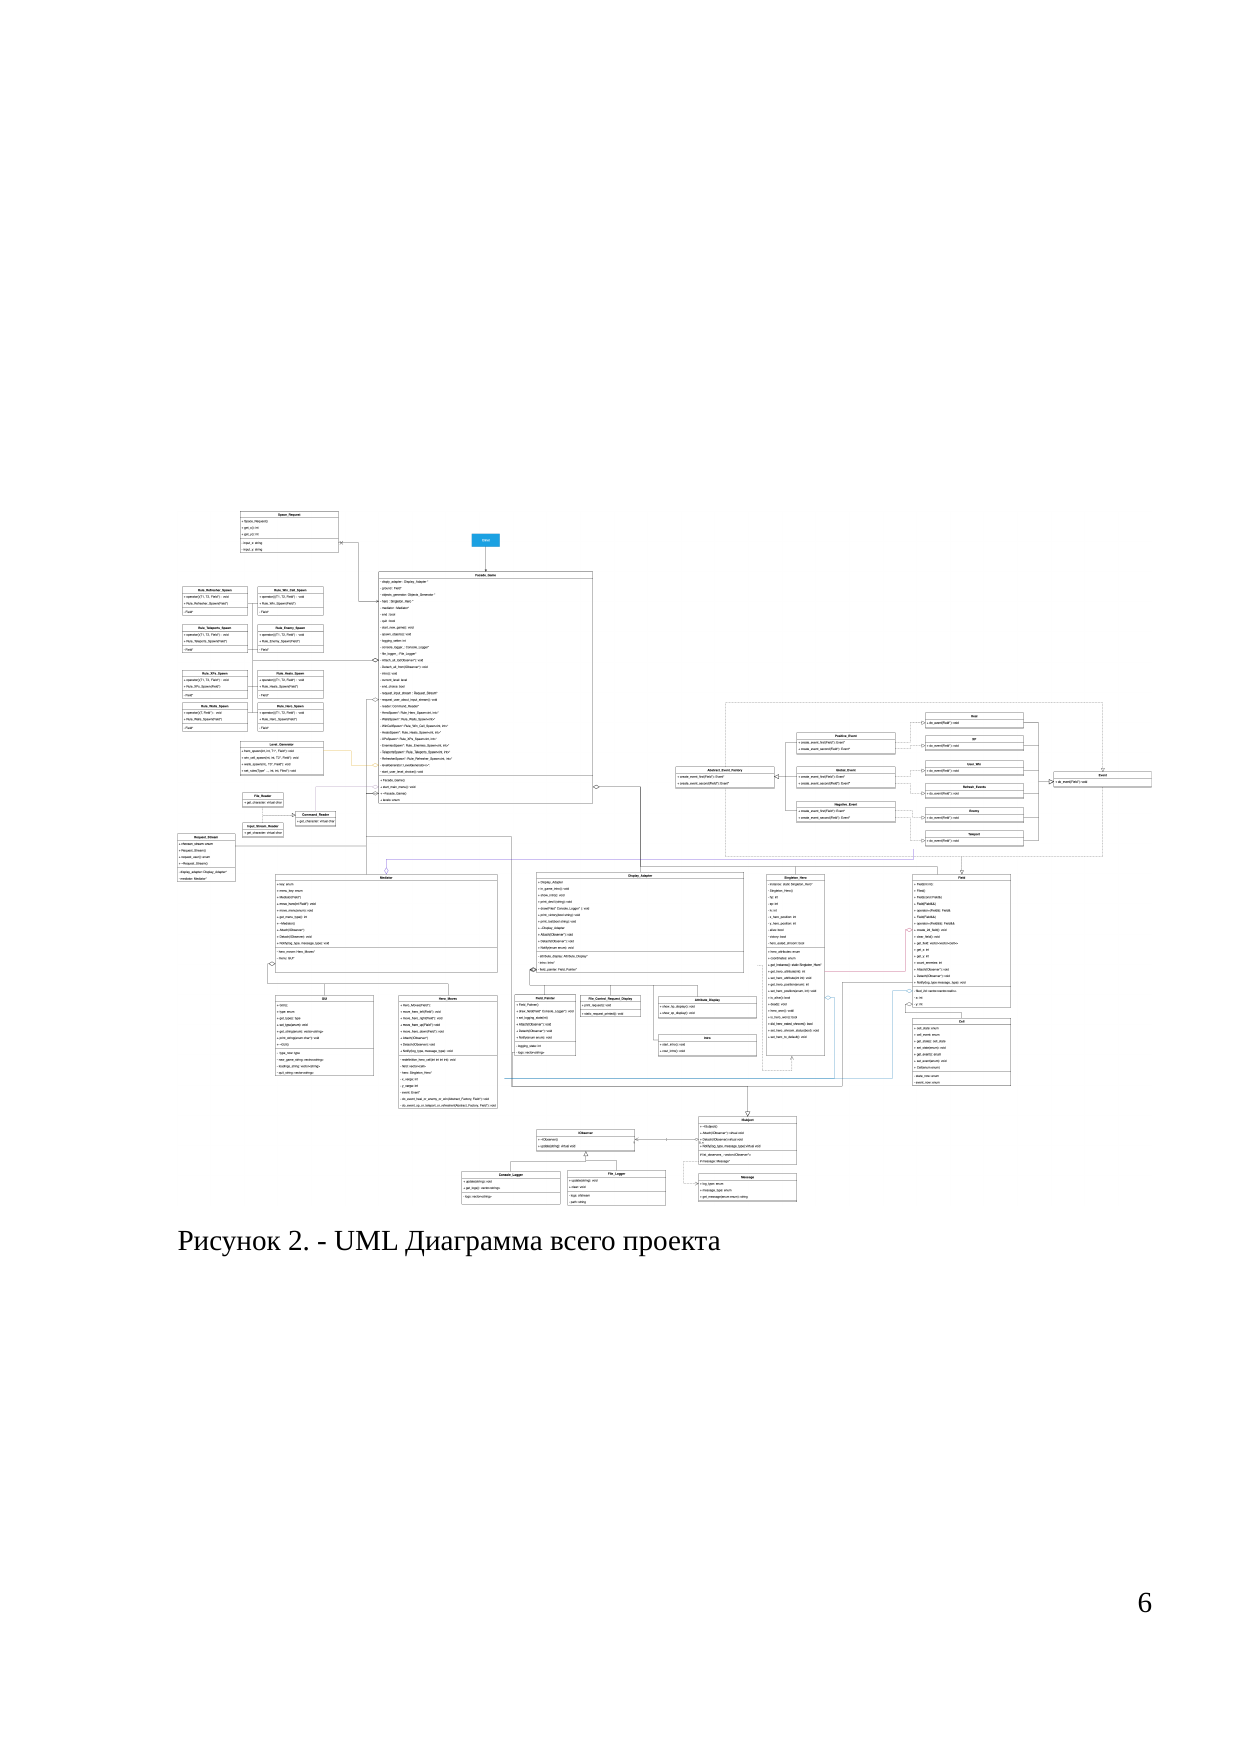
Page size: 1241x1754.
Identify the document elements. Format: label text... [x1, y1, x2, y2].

text Рисунок 2. - UML Диаграмма всего проекта [177, 1206, 1152, 1256]
picture [177, 511, 1152, 1206]
